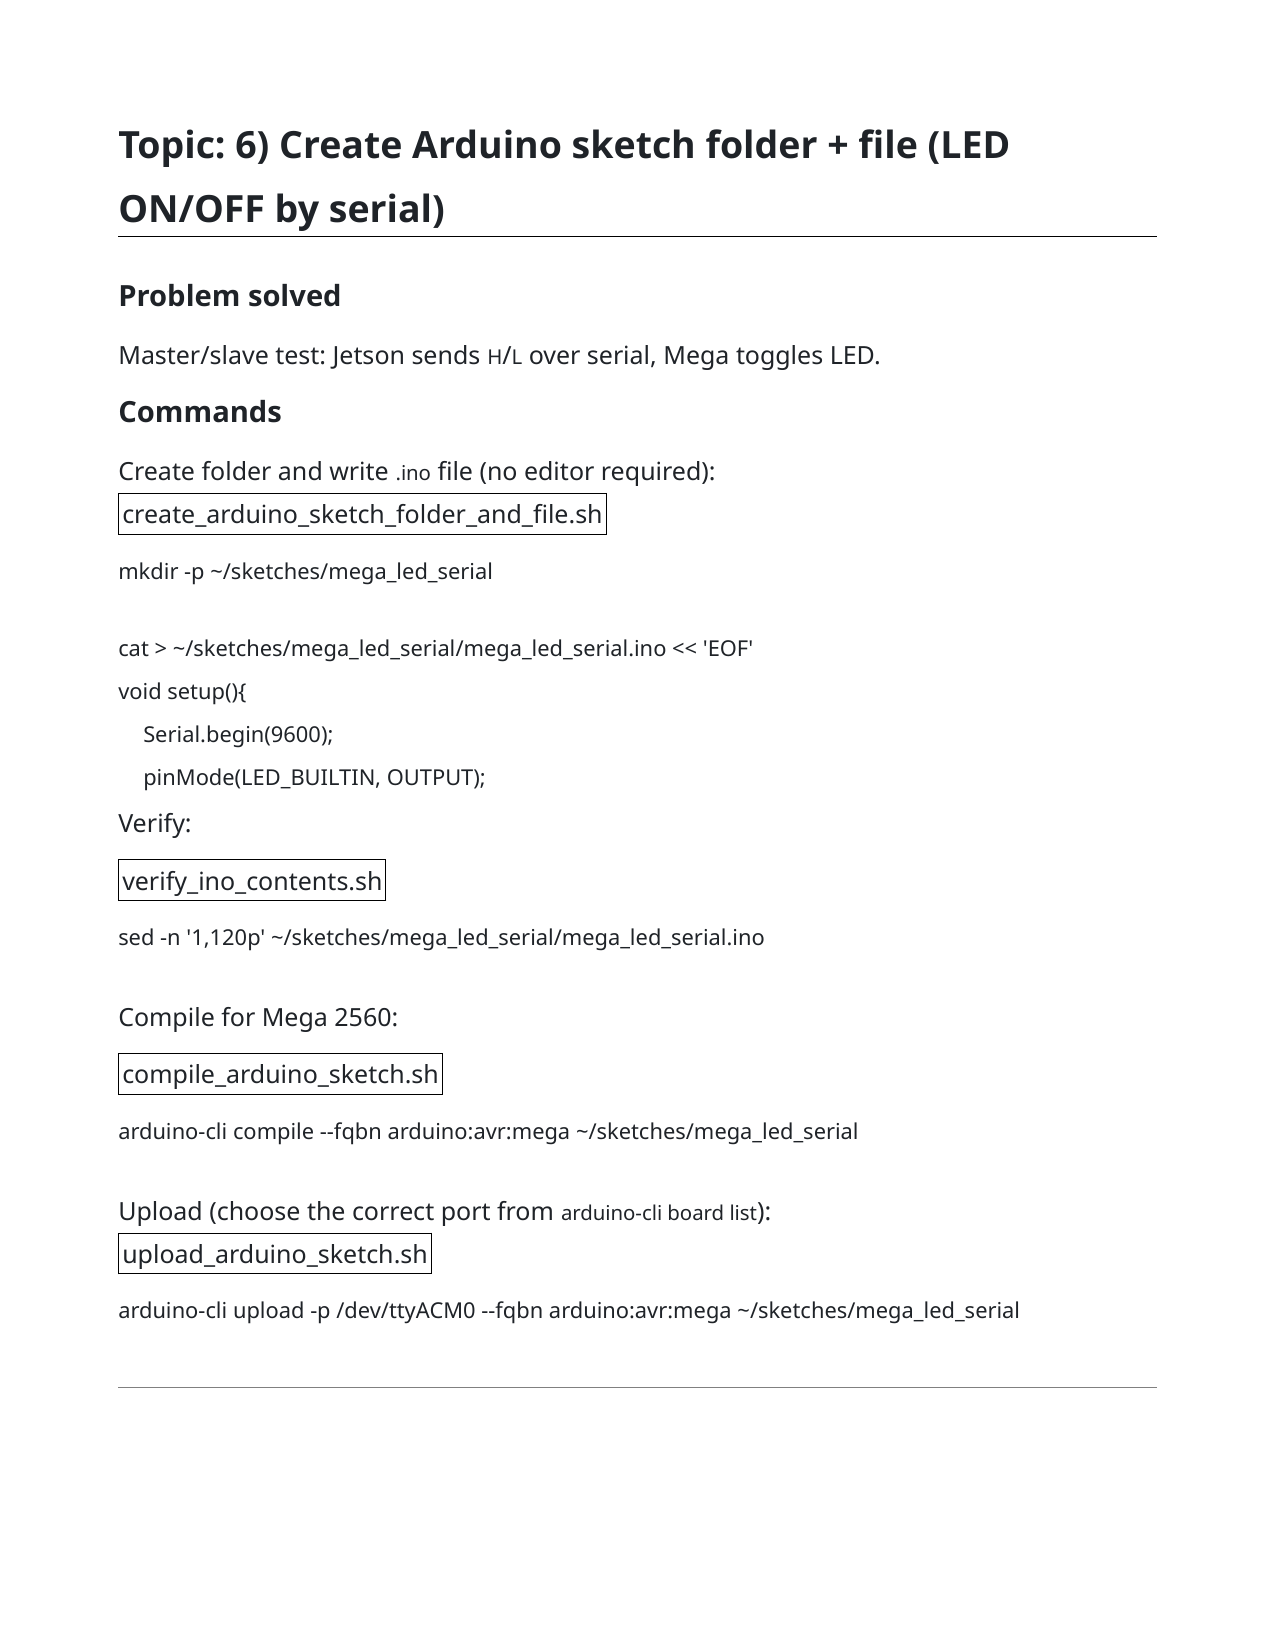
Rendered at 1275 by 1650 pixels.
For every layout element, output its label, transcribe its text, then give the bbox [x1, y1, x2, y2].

text Create folder and write .ino file (no editor required): [118, 454, 1157, 488]
text Compile for Mega 2560: [118, 999, 1157, 1033]
text Serial.begin(9600); [118, 719, 1157, 749]
text compile_arduino_sketch.sh [119, 1054, 442, 1094]
subtitle Problem solved [118, 276, 1157, 315]
text Master/slave test: Jetson sends H/L over serial, Mega toggles LED. [118, 338, 1157, 372]
text [386, 859, 1157, 901]
text cat > ~/sketches/mega_led_serial/mega_led_serial.ino << 'EOF' [118, 633, 1157, 663]
text arduino-cli compile --fqbn arduino:avr:mega ~/sketches/mega_led_serial [118, 1116, 1157, 1146]
text Upload (choose the correct port from arduino-cli board list): [118, 1193, 1157, 1227]
text arduino-cli upload -p /dev/ttyACM0 --fqbn arduino:avr:mega ~/sketches/mega_led_serial [118, 1295, 1157, 1325]
text sed -n '1,120p' ~/sketches/mega_led_serial/mega_led_serial.ino [118, 922, 1157, 952]
subtitle Topic: 6) Create Arduino sketch folder + file (LED ON/OFF by serial) [118, 118, 1157, 236]
text [607, 493, 1157, 535]
text mkdir -p ~/sketches/mega_led_serial [118, 556, 1157, 585]
subtitle Commands [118, 392, 1157, 431]
text create_arduino_sketch_folder_and_file.sh [119, 494, 606, 534]
text pinMode(LED_BUILTIN, OUTPUT); [118, 762, 1157, 792]
text void setup(){ [118, 676, 1157, 706]
text [443, 1053, 1157, 1095]
text upload_arduino_sketch.sh [119, 1234, 431, 1273]
text Verify: [118, 806, 1157, 839]
text [432, 1233, 1157, 1274]
text verify_ino_contents.sh [119, 860, 385, 900]
